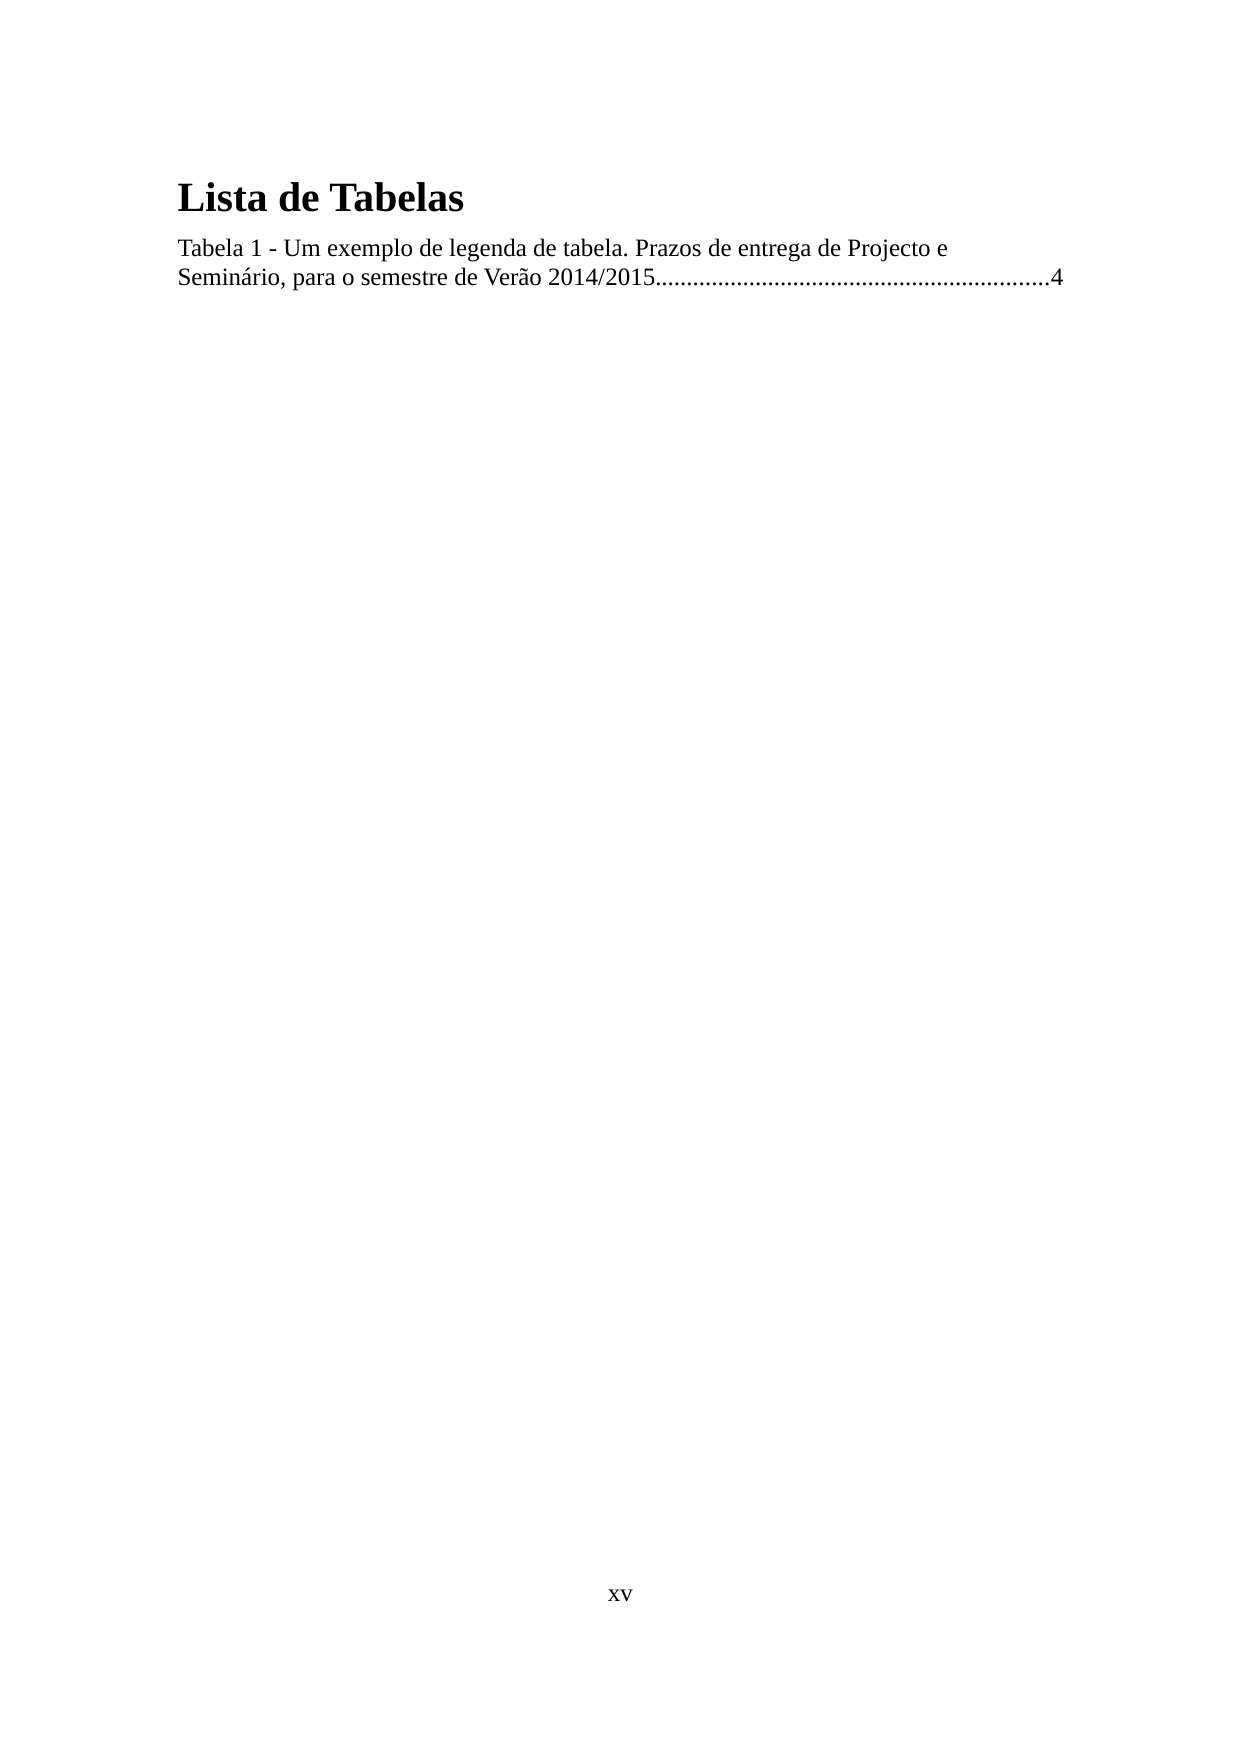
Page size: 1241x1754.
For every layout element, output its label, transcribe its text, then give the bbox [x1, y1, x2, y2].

subtitle Lista de Tabelas [177, 173, 1063, 221]
text Tabela 1 - Um exemplo de legenda de tabela. Prazos de entrega de Projecto e Seminário, para o semestre de Verão 2014/2015. 4 [177, 233, 1063, 291]
